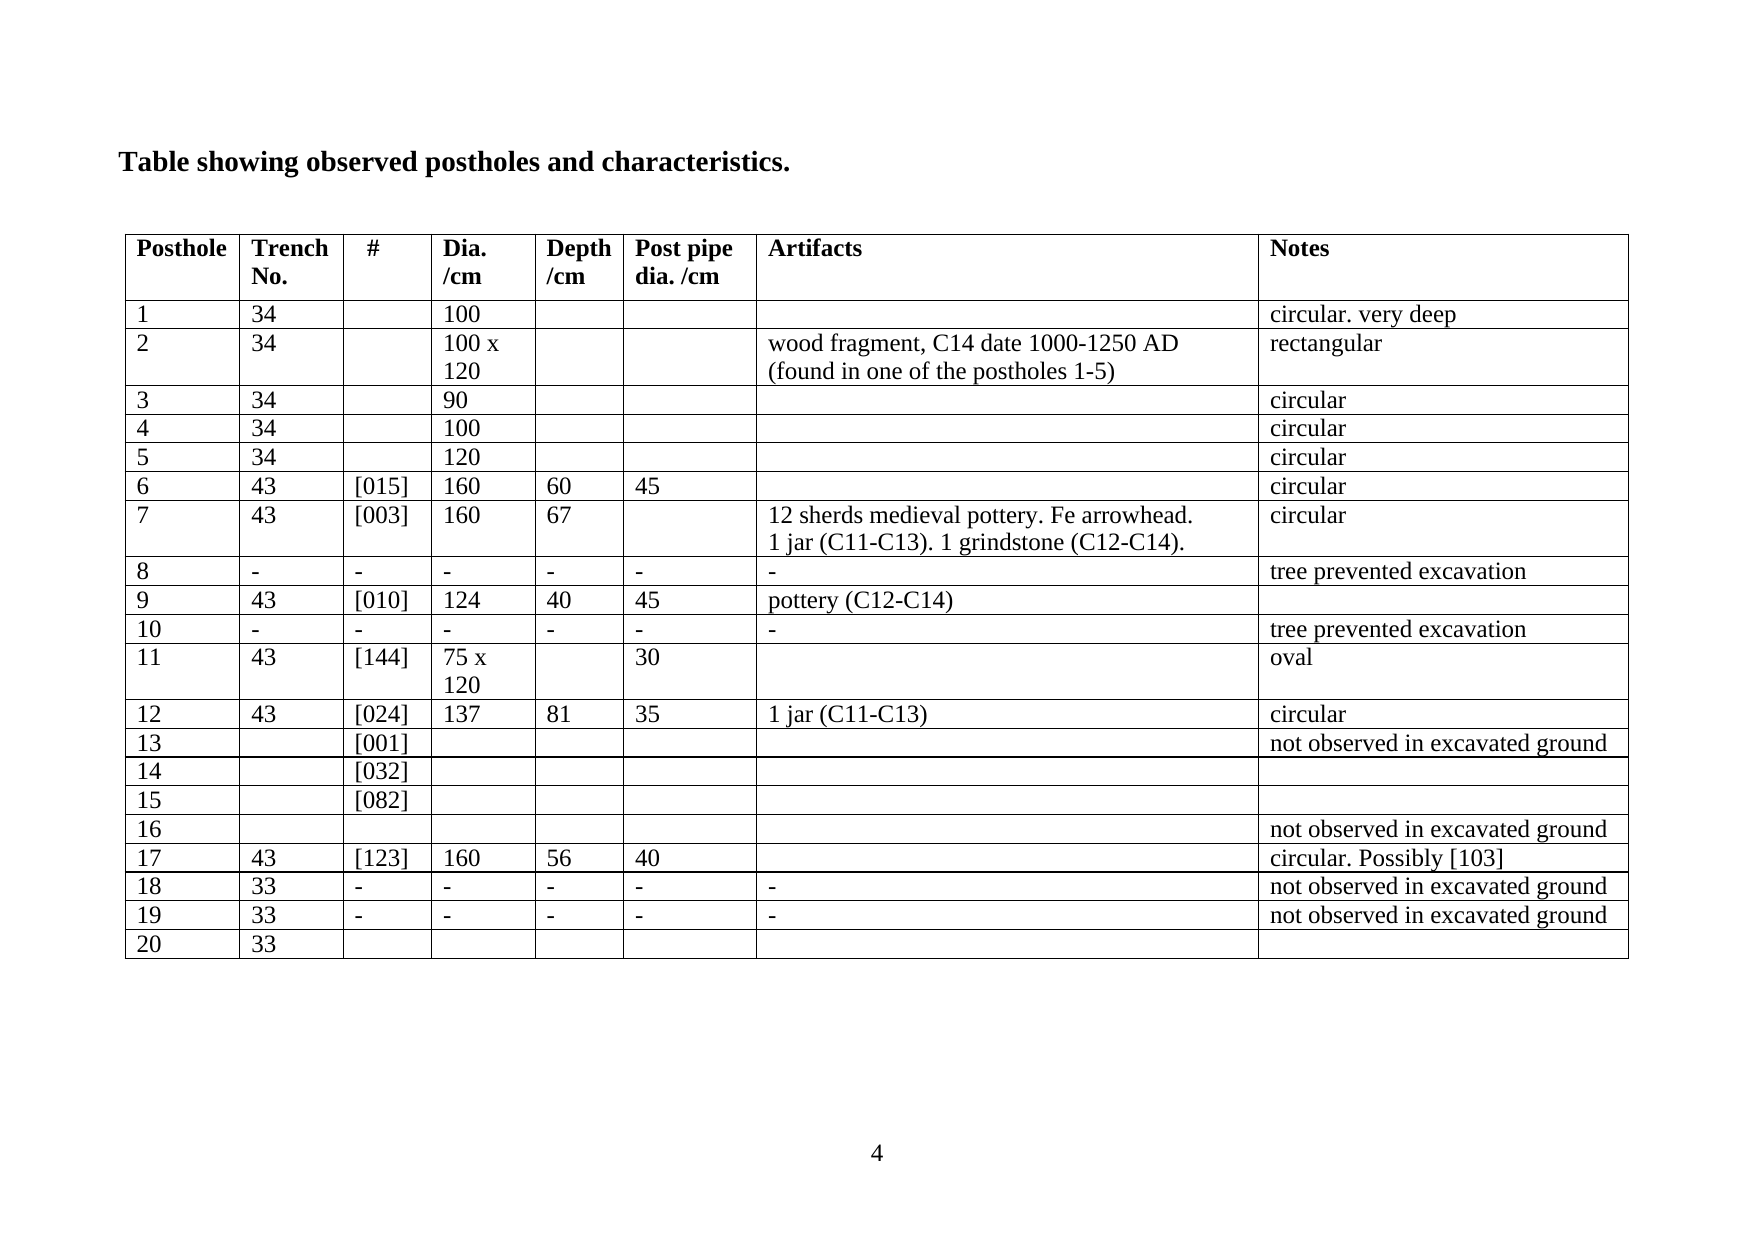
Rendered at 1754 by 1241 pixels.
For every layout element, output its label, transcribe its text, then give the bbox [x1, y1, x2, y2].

table_cell [240, 786, 343, 814]
table_cell - [624, 873, 756, 900]
table_cell 43 [240, 472, 343, 500]
table_cell [757, 644, 1258, 699]
table_cell - [536, 873, 623, 900]
table_cell [624, 329, 756, 385]
table_cell [624, 930, 756, 958]
table_cell [624, 443, 756, 471]
table_cell - [432, 557, 535, 585]
table_cell not observed in excavated ground [1259, 729, 1628, 756]
table_cell 2 [126, 329, 239, 385]
table_cell [757, 844, 1258, 871]
table_cell - [344, 901, 431, 929]
table_cell [001] [344, 729, 431, 756]
table_cell 14 [126, 758, 239, 785]
table_cell [536, 329, 623, 385]
table_cell 100 x 120 [432, 329, 535, 385]
table_cell - [757, 557, 1258, 585]
table_cell 34 [240, 443, 343, 471]
table_cell [757, 786, 1258, 814]
table_cell [344, 301, 431, 328]
table_cell circular [1259, 472, 1628, 500]
table_cell [432, 815, 535, 843]
table_cell 75 x 120 [432, 644, 535, 699]
table_cell - [240, 615, 343, 642]
table_cell not observed in excavated ground [1259, 901, 1628, 929]
table_cell 12 sherds medieval pottery. Fe arrowhead. 1 jar (C11-C13). 1 grindstone (C12-C14). [757, 501, 1258, 556]
table_cell [123] [344, 844, 431, 871]
table_cell circular [1259, 700, 1628, 728]
table_cell [536, 758, 623, 785]
table_cell [757, 815, 1258, 843]
table_cell 34 [240, 329, 343, 385]
table_cell [344, 443, 431, 471]
table_cell 90 [432, 386, 535, 413]
table_cell 40 [624, 844, 756, 871]
table_cell 40 [536, 586, 623, 614]
table_cell [024] [344, 700, 431, 728]
table_cell circular. Possibly [103] [1259, 844, 1628, 871]
table_cell - [757, 901, 1258, 929]
table_cell not observed in excavated ground [1259, 815, 1628, 843]
table_cell [240, 758, 343, 785]
table_cell 12 [126, 700, 239, 728]
table_cell [144] [344, 644, 431, 699]
table_cell 34 [240, 415, 343, 442]
table_cell 16 [126, 815, 239, 843]
table_cell 4 [126, 415, 239, 442]
table_cell 33 [240, 930, 343, 958]
table_cell [1259, 758, 1628, 785]
table_cell 5 [126, 443, 239, 471]
table_cell - [624, 557, 756, 585]
table_cell - [240, 557, 343, 585]
table_cell tree prevented excavation [1259, 557, 1628, 585]
table_cell - [432, 615, 535, 642]
table_header Notes [1259, 235, 1628, 299]
table_cell 11 [126, 644, 239, 699]
table_cell [432, 758, 535, 785]
table_cell 60 [536, 472, 623, 500]
table_cell [757, 443, 1258, 471]
table_cell - [624, 901, 756, 929]
table_cell 34 [240, 386, 343, 413]
table_cell [536, 729, 623, 756]
table_cell [344, 329, 431, 385]
table_cell [536, 815, 623, 843]
table_cell 67 [536, 501, 623, 556]
table_cell [1259, 930, 1628, 958]
table_header Dia. /cm [432, 235, 535, 299]
table_cell - [757, 615, 1258, 642]
table_cell 33 [240, 901, 343, 929]
table_cell 81 [536, 700, 623, 728]
table_cell 15 [126, 786, 239, 814]
table_cell [757, 729, 1258, 756]
table_cell 100 [432, 301, 535, 328]
table_cell - [536, 901, 623, 929]
table_cell 20 [126, 930, 239, 958]
table_cell 33 [240, 873, 343, 900]
table_cell [536, 644, 623, 699]
table_cell [344, 815, 431, 843]
table_cell - [344, 873, 431, 900]
table_cell [015] [344, 472, 431, 500]
table_cell [432, 786, 535, 814]
table_cell [344, 415, 431, 442]
table_cell [344, 386, 431, 413]
table_cell circular [1259, 443, 1628, 471]
table_cell wood fragment, C14 date 1000-1250 AD (found in one of the postholes 1-5) [757, 329, 1258, 385]
table_cell [536, 443, 623, 471]
table_cell [432, 930, 535, 958]
table_cell 3 [126, 386, 239, 413]
table_cell 100 [432, 415, 535, 442]
table_cell [536, 930, 623, 958]
table_cell - [432, 873, 535, 900]
table_cell 160 [432, 501, 535, 556]
table_cell [757, 472, 1258, 500]
table_cell 18 [126, 873, 239, 900]
table_cell 13 [126, 729, 239, 756]
table_cell not observed in excavated ground [1259, 873, 1628, 900]
table_cell [757, 386, 1258, 413]
table_cell [757, 930, 1258, 958]
table_cell [624, 758, 756, 785]
table_cell 45 [624, 472, 756, 500]
table_cell [010] [344, 586, 431, 614]
table_cell [624, 301, 756, 328]
table_cell circular [1259, 386, 1628, 413]
table_cell [757, 758, 1258, 785]
table_cell 43 [240, 586, 343, 614]
table_cell - [344, 615, 431, 642]
table_header # [344, 235, 431, 299]
table_cell [240, 729, 343, 756]
table_cell 1 jar (C11-C13) [757, 700, 1258, 728]
table_cell 7 [126, 501, 239, 556]
table_cell 8 [126, 557, 239, 585]
table_cell 124 [432, 586, 535, 614]
table_cell rectangular [1259, 329, 1628, 385]
table_cell [003] [344, 501, 431, 556]
table_cell 160 [432, 844, 535, 871]
table_cell [240, 815, 343, 843]
table_cell 30 [624, 644, 756, 699]
table_cell - [536, 557, 623, 585]
table_cell 43 [240, 700, 343, 728]
table_header Trench No. [240, 235, 343, 299]
table_cell 43 [240, 844, 343, 871]
table_cell 10 [126, 615, 239, 642]
table_cell [624, 815, 756, 843]
table_cell [536, 415, 623, 442]
table_cell circular. very deep [1259, 301, 1628, 328]
table_cell 43 [240, 501, 343, 556]
table_cell 56 [536, 844, 623, 871]
table_cell [624, 786, 756, 814]
table_cell - [536, 615, 623, 642]
table_cell [432, 729, 535, 756]
table_cell 9 [126, 586, 239, 614]
table_cell 1 [126, 301, 239, 328]
table_cell oval [1259, 644, 1628, 699]
text Table showing observed postholes and characteristics. [118, 146, 1636, 178]
table_cell [624, 501, 756, 556]
table_cell [624, 386, 756, 413]
table_cell 6 [126, 472, 239, 500]
table_cell 43 [240, 644, 343, 699]
table_cell - [624, 615, 756, 642]
table_cell - [344, 557, 431, 585]
table_cell [757, 415, 1258, 442]
table_cell [082] [344, 786, 431, 814]
table_header Depth /cm [536, 235, 623, 299]
table_cell - [757, 873, 1258, 900]
table_cell - [432, 901, 535, 929]
table_cell pottery (C12-C14) [757, 586, 1258, 614]
table_cell 17 [126, 844, 239, 871]
table_cell [536, 301, 623, 328]
table_cell 34 [240, 301, 343, 328]
table_cell [1259, 586, 1628, 614]
table_cell circular [1259, 501, 1628, 556]
table_cell tree prevented excavation [1259, 615, 1628, 642]
table_cell [1259, 786, 1628, 814]
table_cell 45 [624, 586, 756, 614]
table_cell [536, 786, 623, 814]
table_cell 137 [432, 700, 535, 728]
table_cell [624, 415, 756, 442]
table_cell 120 [432, 443, 535, 471]
table_cell circular [1259, 415, 1628, 442]
table_header Posthole [126, 235, 239, 299]
table_cell [624, 729, 756, 756]
table_cell [032] [344, 758, 431, 785]
table_header Artifacts [757, 235, 1258, 299]
table_header Post pipe dia. /cm [624, 235, 756, 299]
table_cell 19 [126, 901, 239, 929]
table_cell 160 [432, 472, 535, 500]
table_cell [344, 930, 431, 958]
table_cell [757, 301, 1258, 328]
table_cell [536, 386, 623, 413]
table_cell 35 [624, 700, 756, 728]
